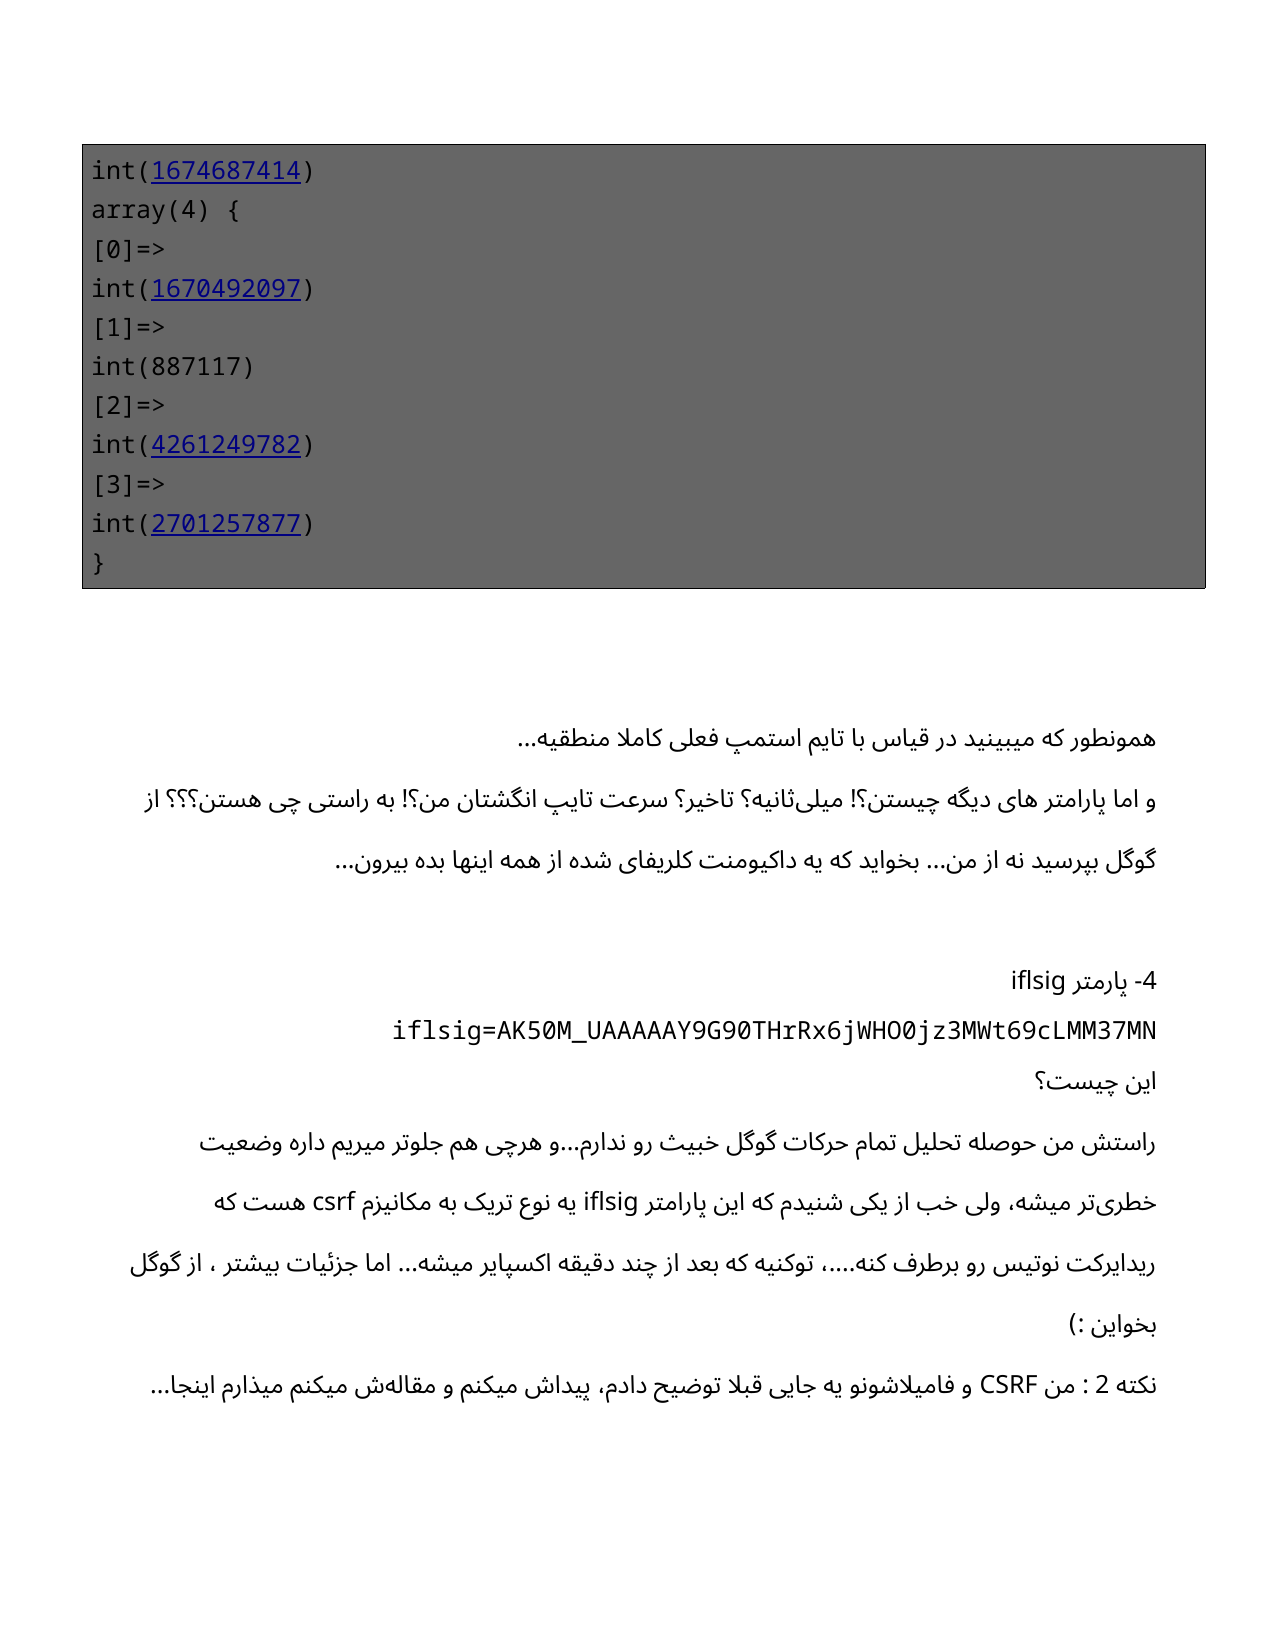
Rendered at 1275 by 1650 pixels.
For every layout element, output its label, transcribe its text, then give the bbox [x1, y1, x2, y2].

text همونطور که میبینید در قیاس با تایم استمپ فعلی کاملا منطقیه... و اما پارامتر های دیگه چیستن؟! میلی‌ثانیه؟ تاخیر؟ سرعت تایپ انگشتان من؟! به راستی چی هستن؟؟؟ از گوگل بپرسید نه از من... بخواید که یه داکیومنت کلریفای شده از همه اینها بده بیرون... 4- پارمتر iflsig iflsig=AK50M_UAAAAAY9G90THrRx6jWHO0jz3MWt69cLMM37MN این چیست؟ راستش من حوصله تحلیل تمام حرکات گوگل خبیث رو ندارم...و هرچی هم جلوتر میریم داره وضعیت خطری‌تر میشه، ولی خب از یکی شنیدم که این پارامتر iflsig یه نوع تریک به مکانیزم csrf هست که ریدایرکت نوتیس رو برطرف کنه....، توکنیه که بعد از چند دقیقه اکسپایر میشه... اما جزئیات بیشتر ، از گوگل بخواین :) نکته 2 : ‌من CSRF و فامیلاشونو یه جایی قبلا توضیح دادم، پیداش میکنم و مقاله‌ش میکنم میذارم اینجا... 5- پارامتر ved ved=0ahUKEwiN9-CA5eP8AhX2gv0HHZXsAaEQ4dUDCAc این یکی از وحشتناک ترین پارامترها هست🫣 درباره اینه که لینک چجوری کلیک شده... خودش 5 تا ساب-پارامتر داره: ساب-پارامتر اول میگه که لینک کجای صفحه بوده، ساب-پارامتر دوم میگه نوع لینک چی بوده، ساب-پارامتر سوم ... میگه نتیجه سرچ کجا صفحه... من دیگه توضیح نمیدم...🫣 خودتون بخونید... از این صفحه خبیث که آیپی ایرانو بسته https://moz.com/blog/inside-googles-ved-parameter 6- پارامتر uact uact=5 [118, 651, 1157, 1472]
text int(1674687414) array(4) { [0]=> int(1670492097) [1]=> int(887117) [2]=> int(4261249782) [3]=> int(2701257877) } [91, 153, 1196, 579]
